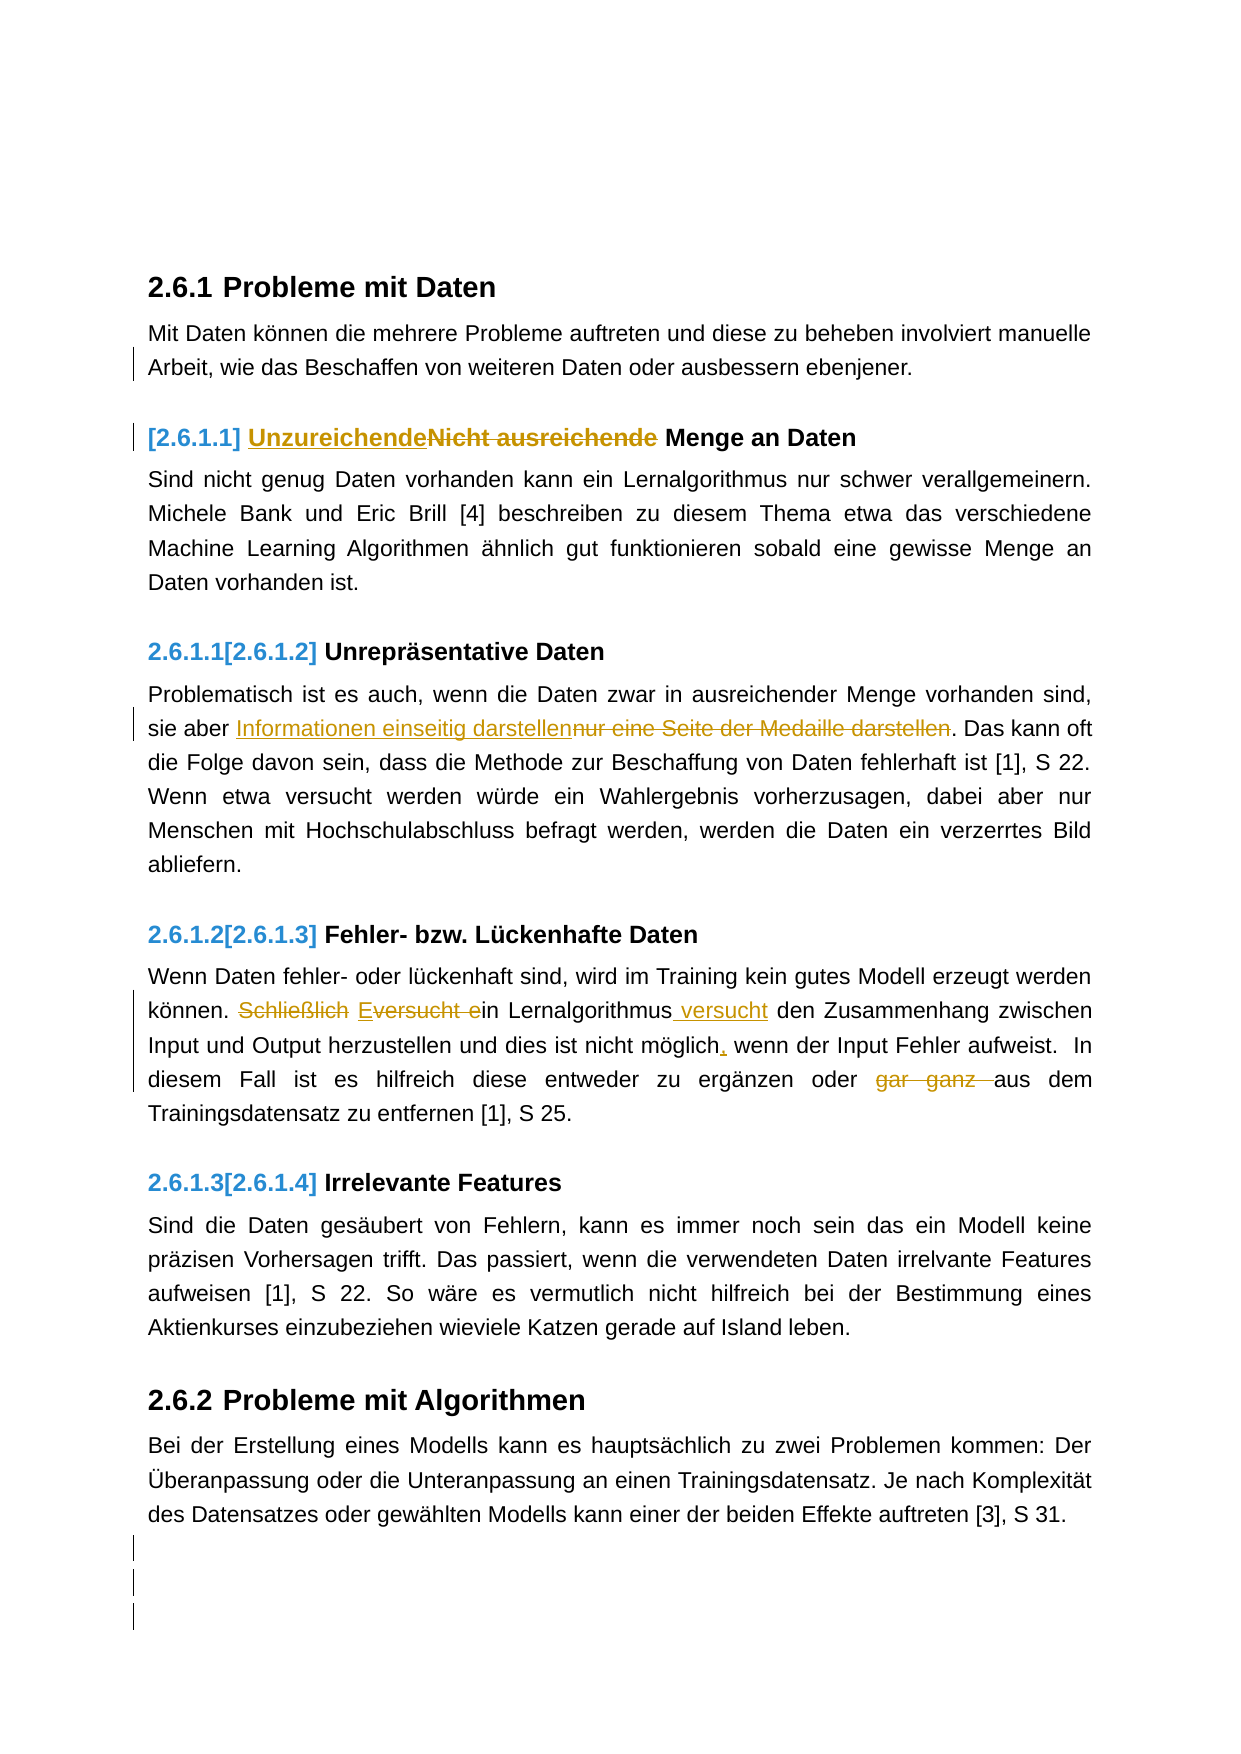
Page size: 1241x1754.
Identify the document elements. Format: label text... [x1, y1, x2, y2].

text Wenn Daten fehler- oder lückenhaft sind, wird im Training kein gutes Modell erzeugt werden können. Ein Lernalgorithmus versucht den Zusammenhang zwischen Input und Output herzustellen und dies ist nicht möglich, wenn der Input Fehler aufweist. In diesem Fall ist es hilfreich diese entweder zu ergänzen oder aus dem Trainingsdatensatz zu entfernen [1], S 25. [148, 963, 1092, 1126]
text Mit Daten können die mehrere Probleme auftreten und diese zu beheben involviert manuelle Arbeit, wie das Beschaffen von weiteren Daten oder ausbessern ebenjener. [148, 320, 1092, 381]
subtitle Irrelevante Features [148, 1168, 1092, 1197]
text Sind nicht genug Daten vorhanden kann ein Lernalgorithmus nur schwer verallgemeinern. Michele Bank und Eric Brill [4] beschreiben zu diesem Thema etwa das verschiedene Machine Learning Algorithmen ähnlich gut funktionieren sobald eine gewisse Menge an Daten vorhanden ist. [148, 466, 1092, 595]
text Bei der Erstellung eines Modells kann es hauptsächlich zu zwei Problemen kommen: Der Überanpassung oder die Unteranpassung an einen Trainingsdatensatz. Je nach Komplexität des Datensatzes oder gewählten Modells kann einer der beiden Effekte auftreten [3], S 31. [148, 1432, 1092, 1527]
subtitle Probleme mit Daten [148, 270, 1092, 304]
subtitle Unrepräsentative Daten [148, 637, 1092, 666]
subtitle Unzureichende Menge an Daten [148, 423, 1092, 451]
subtitle Fehler- bzw. Lückenhafte Daten [148, 920, 1092, 948]
text Sind die Daten gesäubert von Fehlern, kann es immer noch sein das ein Modell keine präzisen Vorhersagen trifft. Das passiert, wenn die verwendeten Daten irrelvante Features aufweisen [1], S 22. So wäre es vermutlich nicht hilfreich bei der Bestimmung eines Aktienkurses einzubeziehen wieviele Katzen gerade auf Island leben. [148, 1212, 1092, 1341]
subtitle Probleme mit Algorithmen [148, 1383, 1092, 1416]
text Problematisch ist es auch, wenn die Daten zwar in ausreichender Menge vorhanden sind, sie aber Informationen einseitig darstellen. Das kann oft die Folge davon sein, dass die Methode zur Beschaffung von Daten fehlerhaft ist [1], S 22. Wenn etwa versucht werden würde ein Wahlergebnis vorherzusagen, dabei aber nur Menschen mit Hochschulabschluss befragt werden, werden die Daten ein verzerrtes Bild abliefern. [148, 681, 1092, 878]
